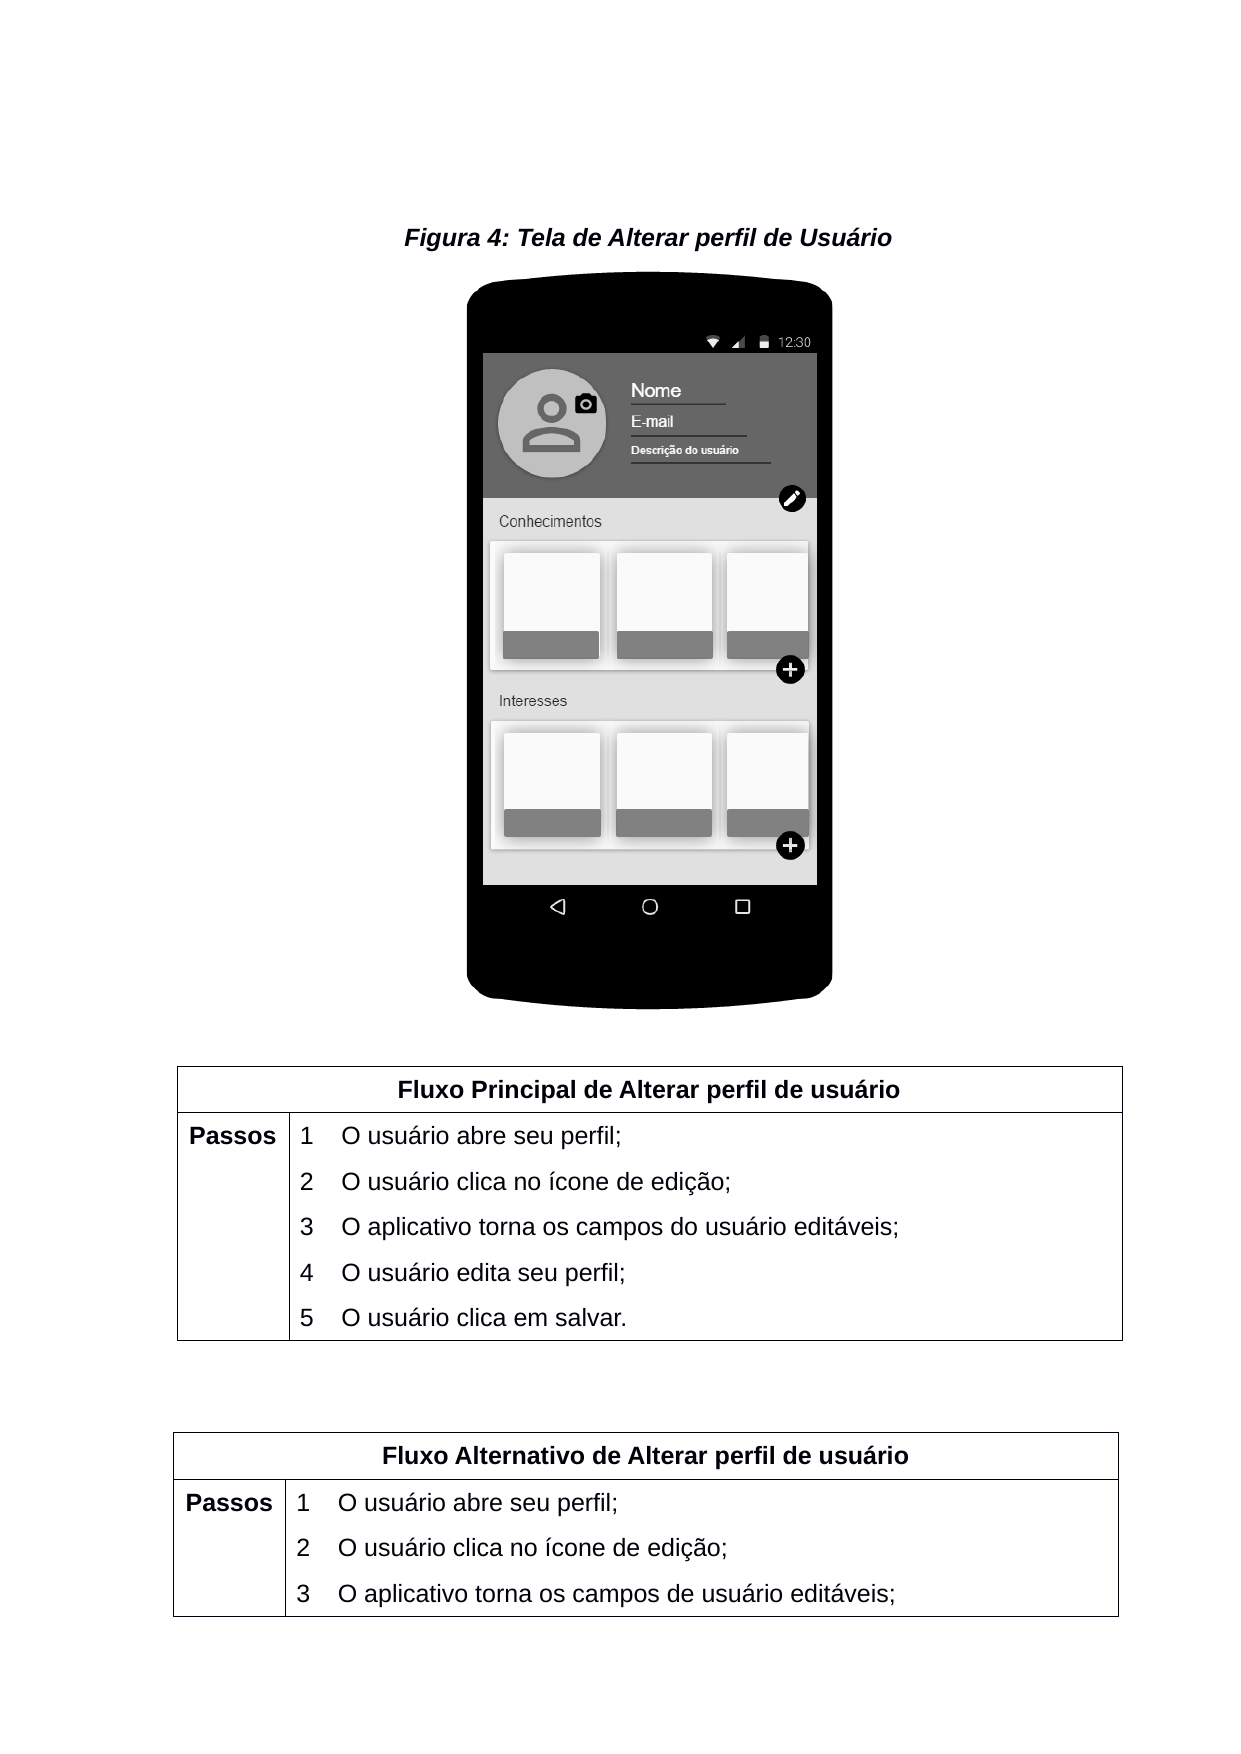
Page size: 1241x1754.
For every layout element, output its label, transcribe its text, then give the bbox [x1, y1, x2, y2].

table_cell Passos [178, 1113, 289, 1340]
table_header Fluxo Alternativo de Alterar perfil de usuário [174, 1433, 1118, 1478]
picture [466, 268, 833, 1011]
table_cell O usuário abre seu perfil; O usuário clica no ícone de edição; O aplicativo torna os campos do usuário editáveis; O usuário edita seu perfil; O usuário clica em salvar. [290, 1113, 1122, 1340]
text Figura 4: Tela de Alterar perfil de Usuário [177, 223, 1122, 251]
table_cell O usuário abre seu perfil; O usuário clica no ícone de edição; O aplicativo torna os campos de usuário editáveis; O usuário clica em voltar. [286, 1480, 1118, 1616]
table_header Fluxo Principal de Alterar perfil de usuário [178, 1067, 1122, 1112]
table_cell Passos [174, 1480, 285, 1616]
